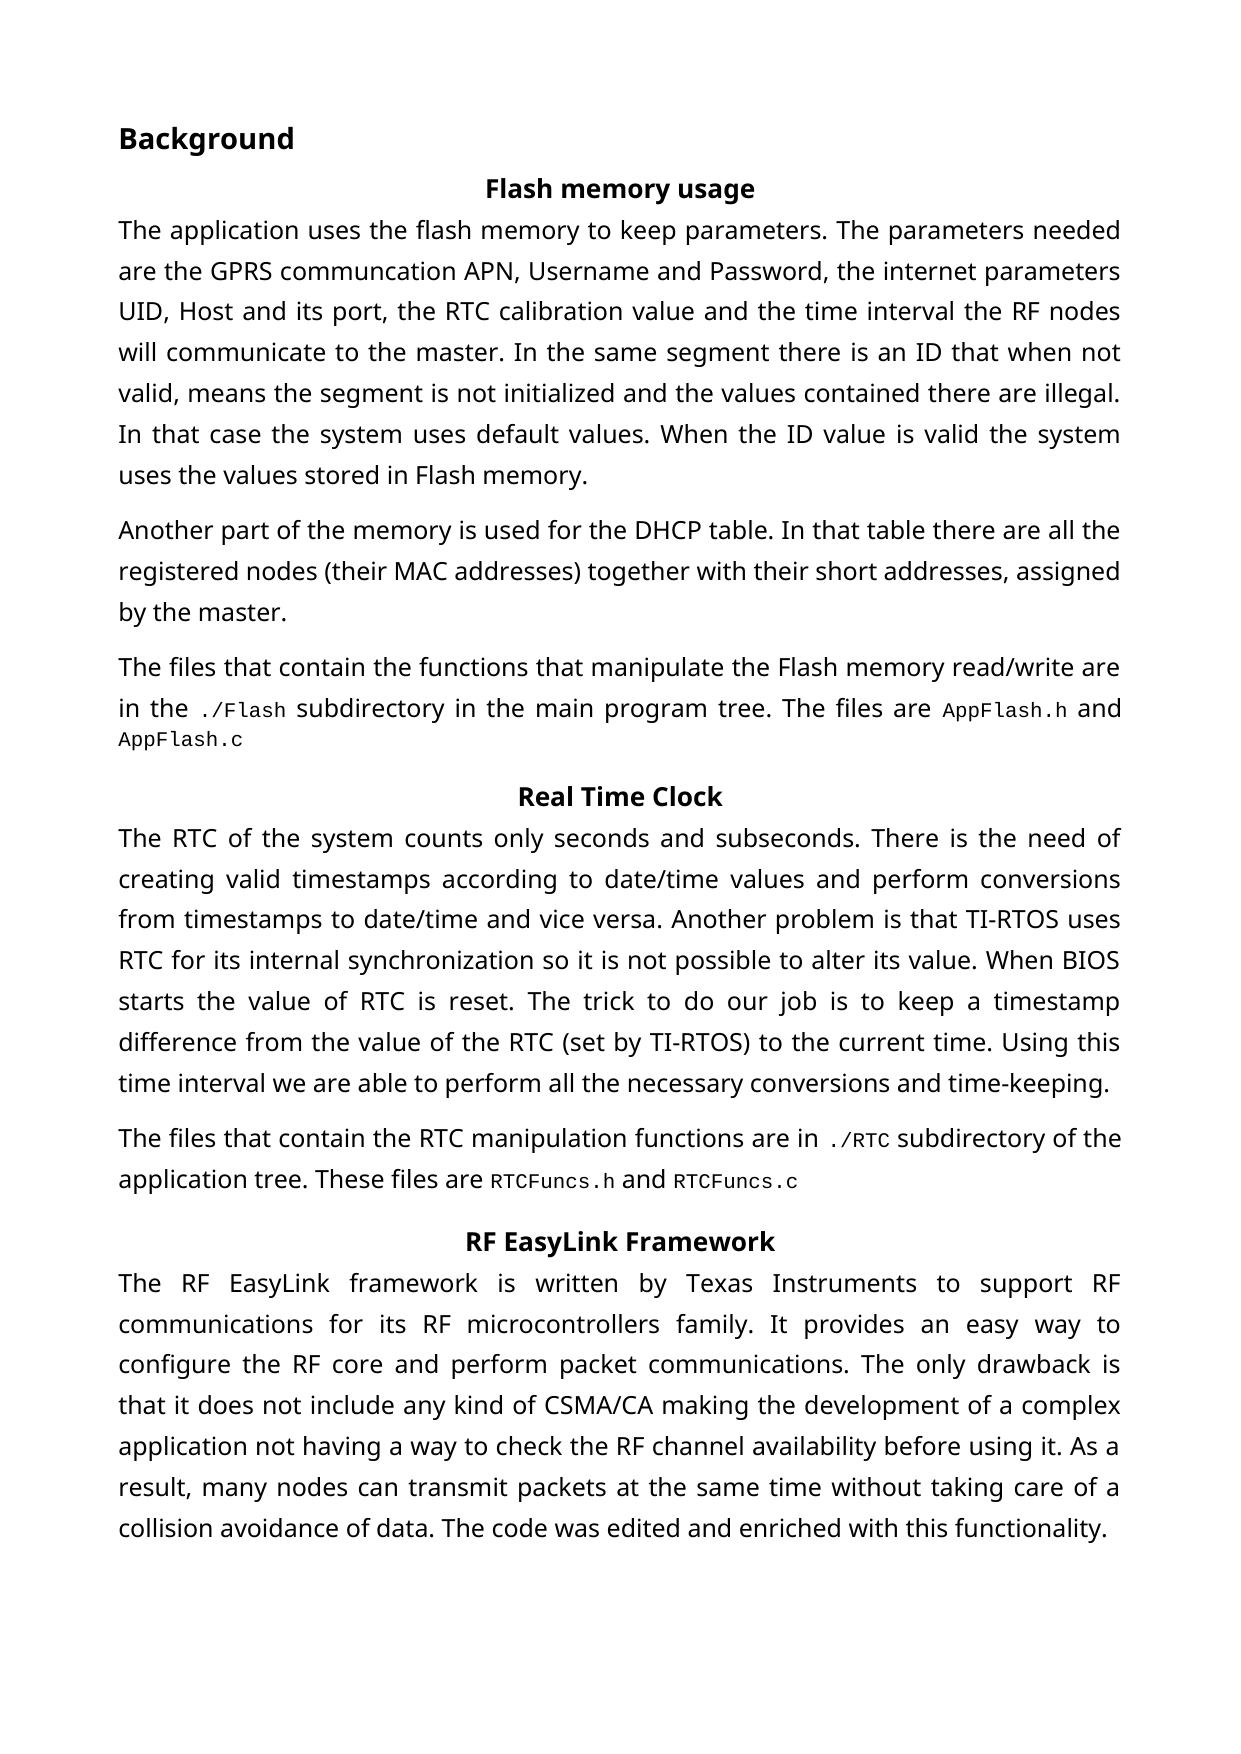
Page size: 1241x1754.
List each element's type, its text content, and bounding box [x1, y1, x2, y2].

text The RTC of the system counts only seconds and subseconds. There is the need of creating valid timestamps according to date/time values and perform conversions from timestamps to date/time and vice versa. Another problem is that TI-RTOS uses RTC for its internal synchronization so it is not possible to alter its value. When BIOS starts the value of RTC is reset. The trick to do our job is to keep a timestamp difference from the value of the RTC (set by TI-RTOS) to the current time. Using this time interval we are able to perform all the necessary conversions and time-keeping. [118, 821, 1122, 1099]
text The files that contain the RTC manipulation functions are in ./RTC subdirectory of the application tree. These files are RTCFuncs.h and RTCFuncs.c [118, 1121, 1122, 1196]
text The RF EasyLink framework is written by Texas Instruments to support RF communications for its RF microcontrollers family. It provides an easy way to configure the RF core and perform packet communications. The only drawback is that it does not include any kind of CSMA/CA making the development of a complex application not having a way to check the RF channel availability before using it. As a result, many nodes can transmit packets at the same time without taking care of a collision avoidance of data. The code was edited and enriched with this functionality. [118, 1265, 1122, 1544]
text The files that contain the functions that manipulate the Flash memory read/write are in the ./Flash subdirectory in the main program tree. The files are AppFlash.h and AppFlash.c [118, 650, 1122, 753]
subtitle RF EasyLink Framework [118, 1223, 1122, 1259]
subtitle Real Time Clock [118, 778, 1122, 814]
text The application uses the flash memory to keep parameters. The parameters needed are the GPRS communcation APN, Username and Password, the internet parameters UID, Host and its port, the RTC calibration value and the time interval the RF nodes will communicate to the master. In the same segment there is an ID that when not valid, means the segment is not initialized and the values contained there are illegal. In that case the system uses default values. When the ID value is valid the system uses the values stored in Flash memory. [118, 212, 1122, 491]
subtitle Background [118, 118, 1122, 158]
text Another part of the memory is used for the DHCP table. In that table there are all the registered nodes (their MAC addresses) together with their short addresses, assigned by the master. [118, 513, 1122, 628]
subtitle Flash memory usage [118, 170, 1122, 206]
